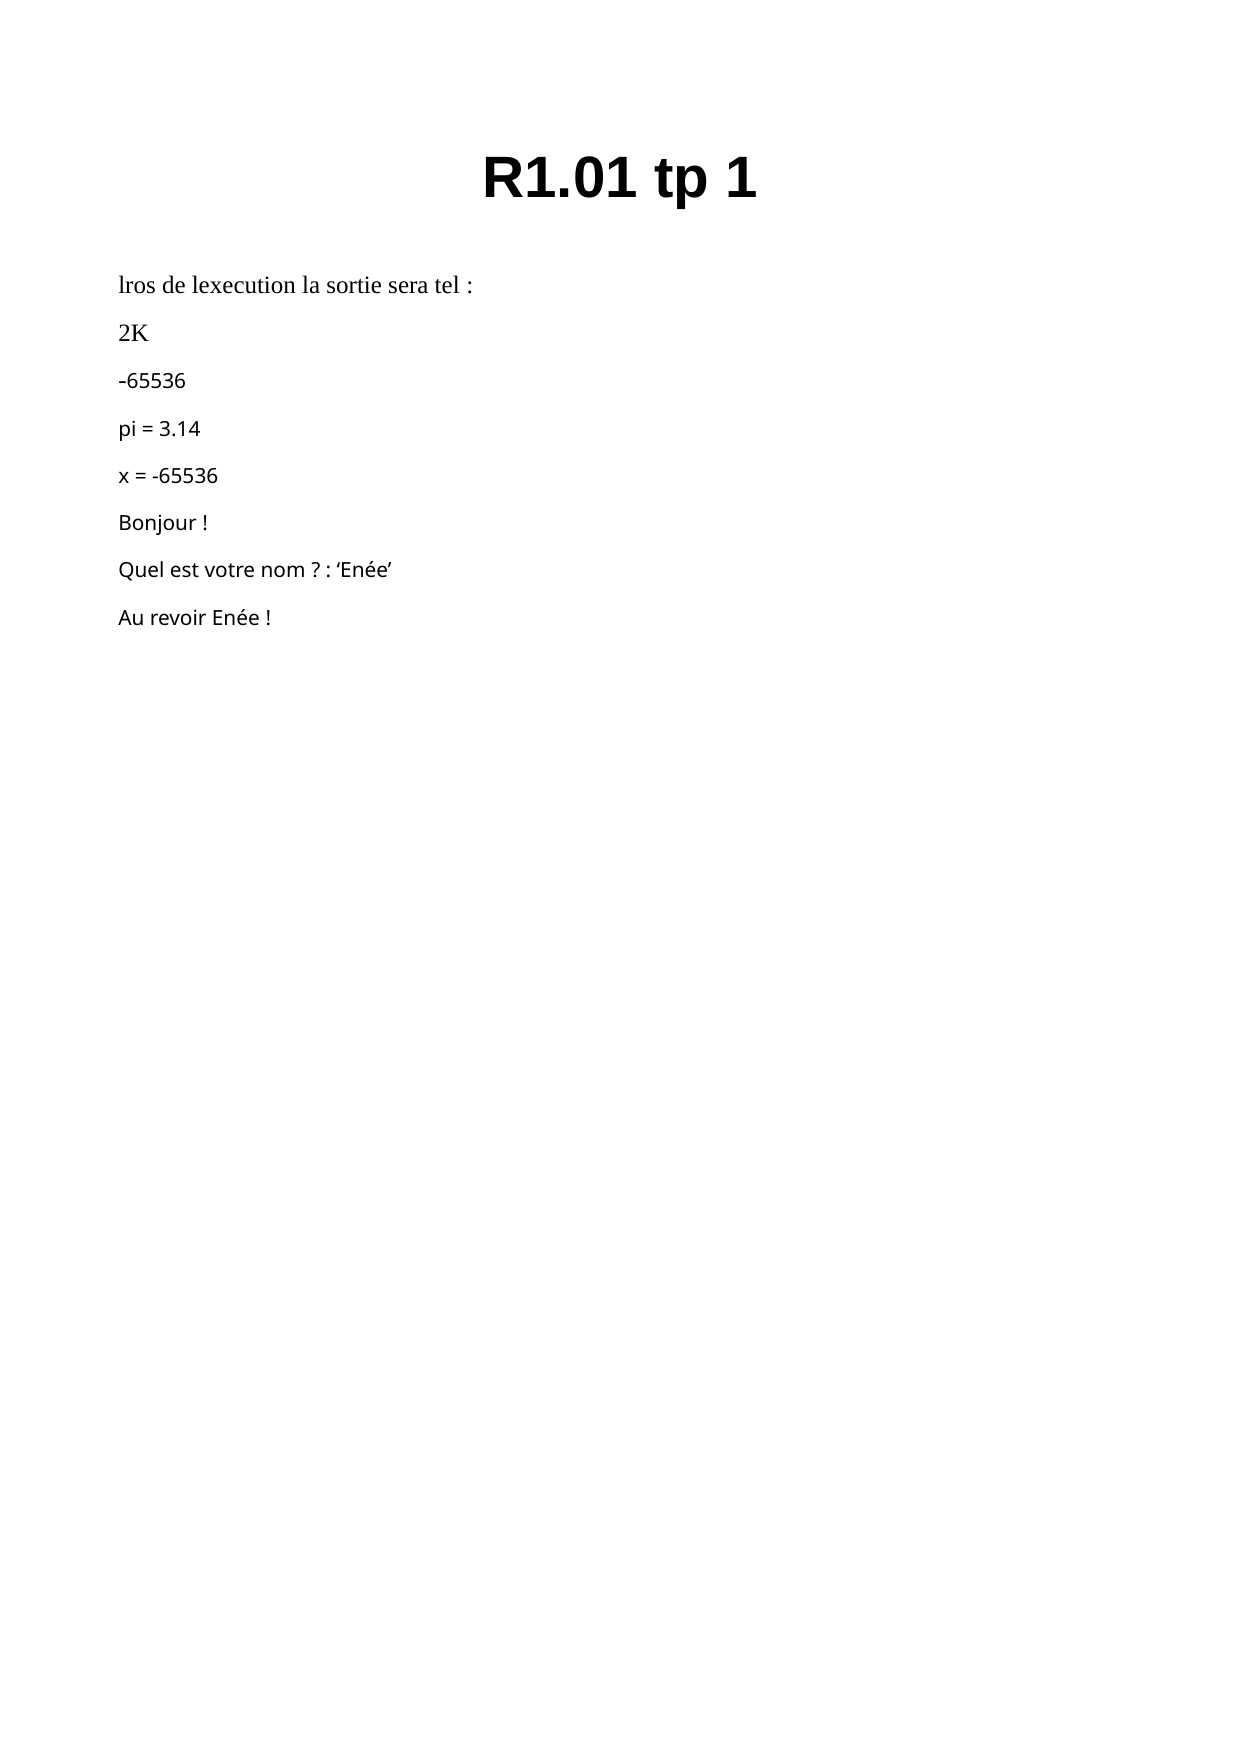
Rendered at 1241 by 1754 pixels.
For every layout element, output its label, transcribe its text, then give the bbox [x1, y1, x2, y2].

title R1.01 tp 1 [118, 143, 1122, 210]
text -65536 [118, 366, 1122, 395]
text x = -65536 [118, 461, 1122, 489]
text 2K [118, 318, 1122, 347]
text Au revoir Enée ! [118, 603, 1122, 631]
text Bonjour ! [118, 508, 1122, 537]
text pi = 3.14 [118, 414, 1122, 442]
text lros de lexecution la sortie sera tel : [118, 270, 1122, 299]
text Quel est votre nom ? : ‘Enée’ [118, 556, 1122, 584]
